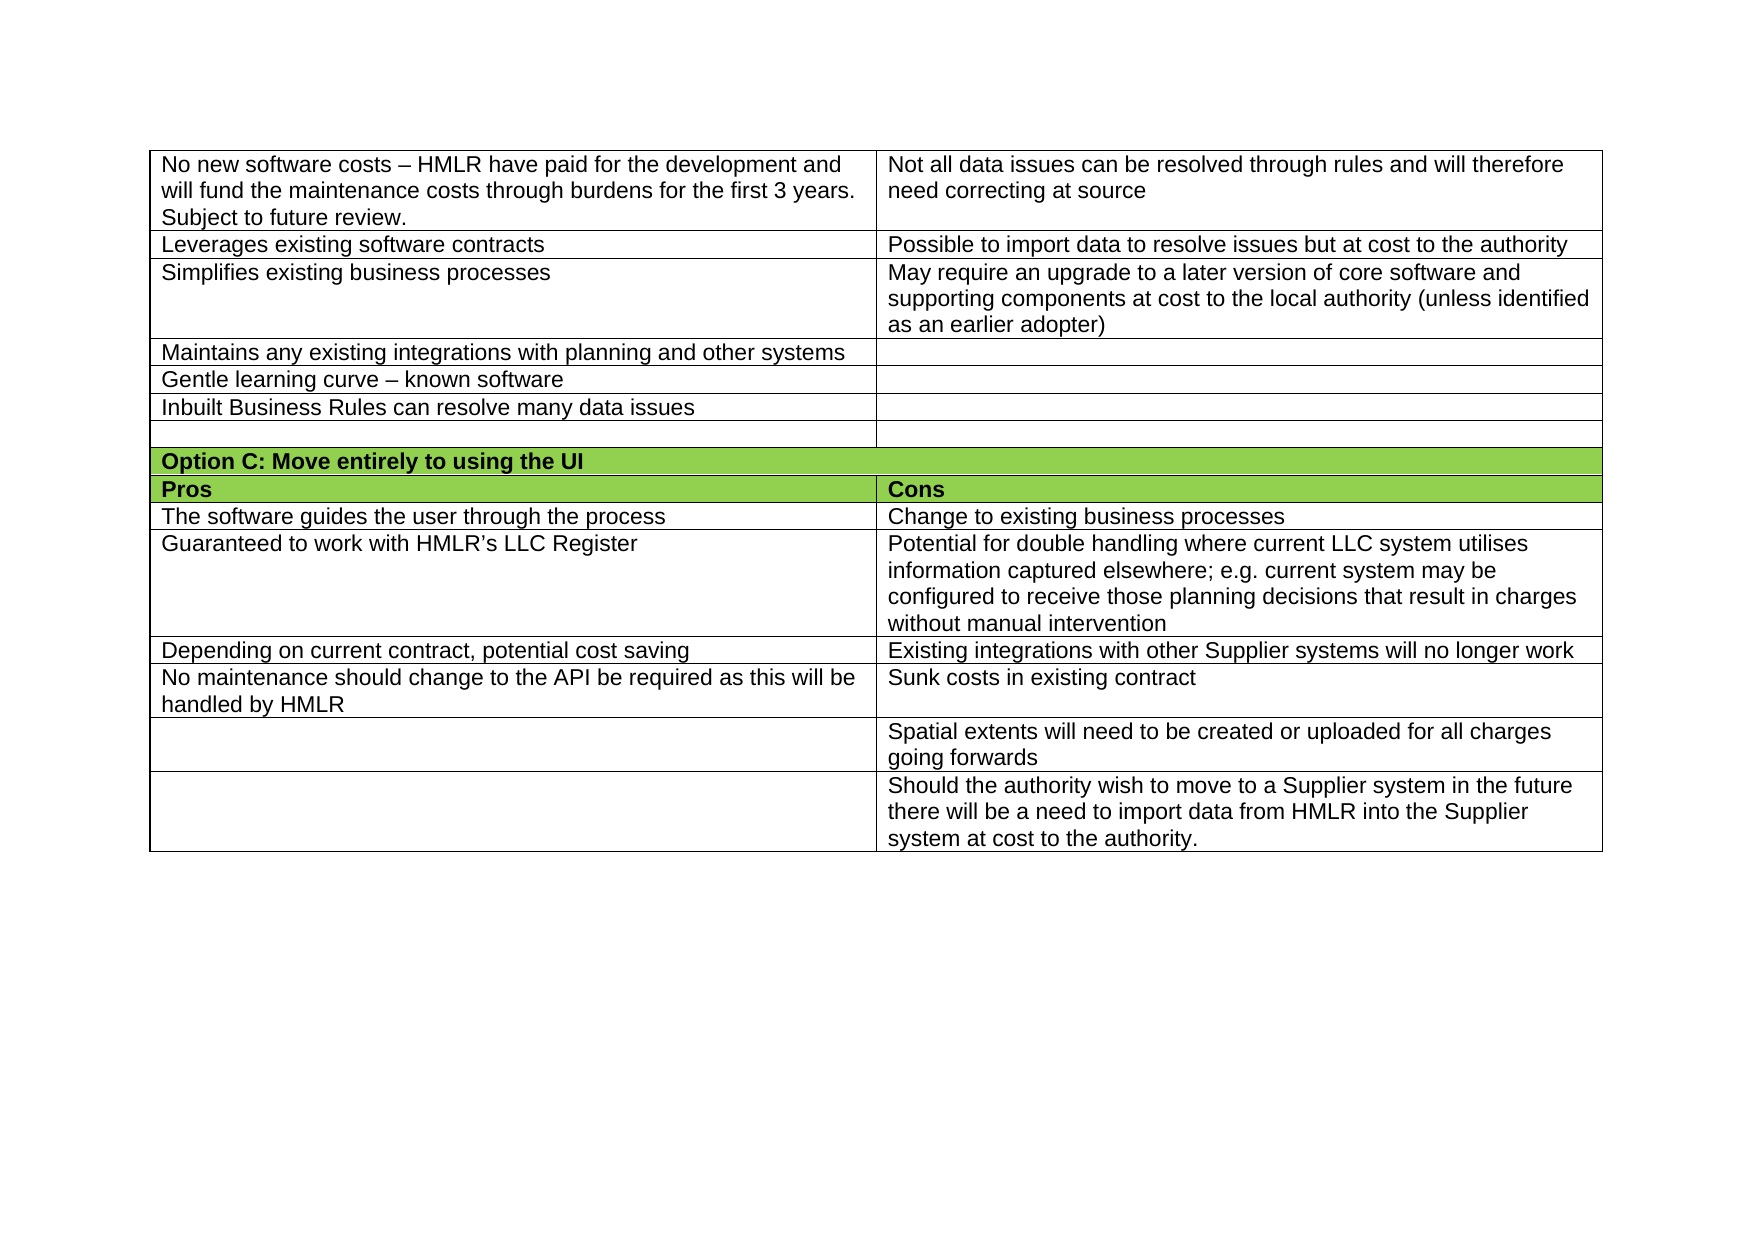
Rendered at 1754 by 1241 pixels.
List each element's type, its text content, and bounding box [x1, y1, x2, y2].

table_cell Change to existing business processes [877, 503, 1602, 529]
table_cell [877, 394, 1602, 420]
table_cell The software guides the user through the process [151, 503, 876, 529]
table_cell Should the authority wish to move to a Supplier system in the future there will be a need to import data from HMLR into the Supplier system at cost to the authority. [877, 772, 1602, 851]
table_cell [877, 421, 1602, 447]
table_cell Sunk costs in existing contract [877, 664, 1602, 717]
table_cell Simplifies existing business processes [151, 259, 876, 338]
table_cell Spatial extents will need to be created or uploaded for all charges going forwards [877, 718, 1602, 771]
table_cell [151, 772, 876, 851]
table_cell Existing integrations with other Supplier systems will no longer work [877, 637, 1602, 663]
table_cell Leverages existing software contracts [151, 231, 876, 257]
table_cell Potential for double handling where current LLC system utilises information captured elsewhere; e.g. current system may be configured to receive those planning decisions that result in charges without manual intervention [877, 530, 1602, 636]
table_cell Possible to import data to resolve issues but at cost to the authority [877, 231, 1602, 257]
table_cell No maintenance should change to the API be required as this will be handled by HMLR [151, 664, 876, 717]
table_cell Guaranteed to work with HMLR’s LLC Register [151, 530, 876, 636]
table_cell Maintains any existing integrations with planning and other systems [151, 339, 876, 365]
table_cell Cons [877, 476, 1602, 502]
table_cell [877, 339, 1602, 365]
table_cell Pros [151, 476, 876, 502]
table_cell Gentle learning curve – known software [151, 366, 876, 392]
table_cell May require an upgrade to a later version of core software and supporting components at cost to the local authority (unless identified as an earlier adopter) [877, 259, 1602, 338]
table_cell Option C: Move entirely to using the UI [151, 448, 1602, 474]
table_cell Not all data issues can be resolved through rules and will therefore need correcting at source [877, 151, 1602, 230]
table_cell [877, 366, 1602, 392]
table_cell [151, 718, 876, 771]
table_cell Depending on current contract, potential cost saving [151, 637, 876, 663]
table_cell Inbuilt Business Rules can resolve many data issues [151, 394, 876, 420]
table_cell No new software costs – HMLR have paid for the development and will fund the maintenance costs through burdens for the first 3 years. Subject to future review. [151, 151, 876, 230]
table_cell [151, 421, 876, 447]
